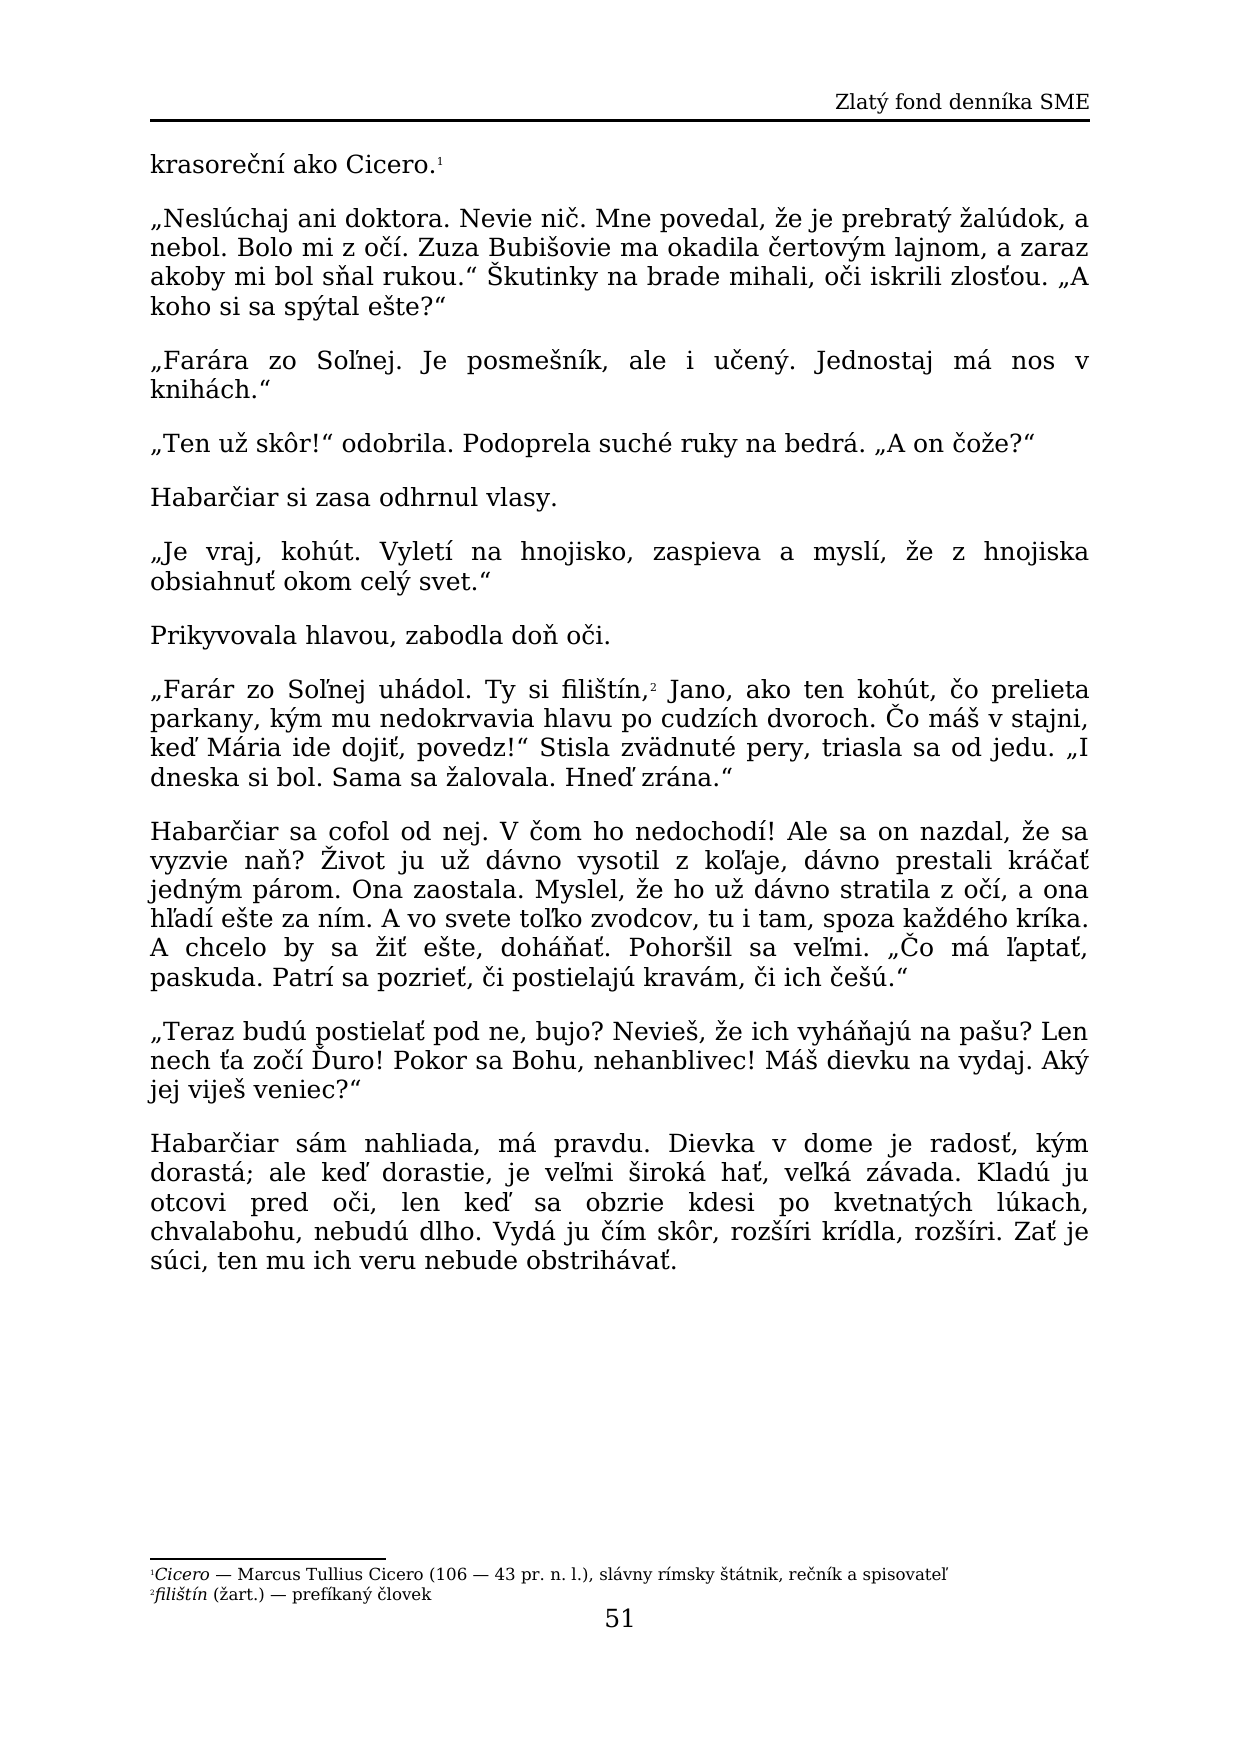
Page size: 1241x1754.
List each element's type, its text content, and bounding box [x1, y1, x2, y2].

text Prikyvovala hlavou, zabodla doň oči. [150, 621, 1090, 650]
text „Farár zo Soľnej uhádol. Ty si filištín,2 Jano, ako ten kohút, čo prelieta parkany, kým mu nedokrvavia hlavu po cudzích dvoroch. Čo máš v stajni, keď Mária ide dojiť, povedz!“ Stisla zvädnuté pery, triasla sa od jedu. „I dneska si bol. Sama sa žalovala. Hneď zrána.“ [150, 675, 1090, 792]
text „Ten už skôr!“ odobrila. Podoprela suché ruky na bedrá. „A on čože?“ [150, 429, 1090, 458]
text 1Cicero — Marcus Tullius Cicero (106 — 43 pr. n. l.), slávny rímsky štátnik, rečník a spisovateľ [150, 1565, 1090, 1584]
text Habarčiar si zasa odhrnul vlasy. [150, 483, 1090, 513]
text Habarčiar sám nahliada, má pravdu. Dievka v dome je radosť, kým dorastá; ale keď dorastie, je veľmi široká hať, veľká závada. Kladú ju otcovi pred oči, len keď sa obzrie kdesi po kvetnatých lúkach, chvalabohu, nebudú dlho. Vydá ju čím skôr, rozšíri krídla, rozšíri. Zať je súci, ten mu ich veru nebude obstrihávať. [150, 1129, 1090, 1275]
text 2filištín (žart.) — prefíkaný človek [150, 1584, 1090, 1604]
text „Neslúchaj ani doktora. Nevie nič. Mne povedal, že je prebratý žalúdok, a nebol. Bolo mi z očí. Zuza Bubišovie ma okadila čertovým lajnom, a zaraz akoby mi bol sňal rukou.“ Škutinky na brade mihali, oči iskrili zlosťou. „A koho si sa spýtal ešte?“ [150, 204, 1090, 321]
text Habarčiar sa cofol od nej. V čom ho nedochodí! Ale sa on nazdal, že sa vyzvie naň? Život ju už dávno vysotil z koľaje, dávno prestali kráčať jedným párom. Ona zaostala. Myslel, že ho už dávno stratila z očí, a ona hľadí ešte za ním. A vo svete toľko zvodcov, tu i tam, spoza každého kríka. A chcelo by sa žiť ešte, doháňať. Pohoršil sa veľmi. „Čo má ľaptať, paskuda. Patrí sa pozrieť, či postielajú kravám, či ich češú.“ [150, 817, 1090, 992]
text „Farára zo Soľnej. Je posmešník, ale i učený. Jednostaj má nos v knihách.“ [150, 346, 1090, 404]
text krasoreční ako Cicero.1 [150, 150, 1090, 179]
text „Teraz budú postielať pod ne, bujo? Nevieš, že ich vyháňajú na pašu? Len nech ťa zočí Ďuro! Pokor sa Bohu, nehanblivec! Máš dievku na vydaj. Aký jej viješ veniec?“ [150, 1017, 1090, 1104]
text „Je vraj, kohút. Vyletí na hnojisko, zaspieva a myslí, že z hnojiska obsiahnuť okom celý svet.“ [150, 538, 1090, 596]
